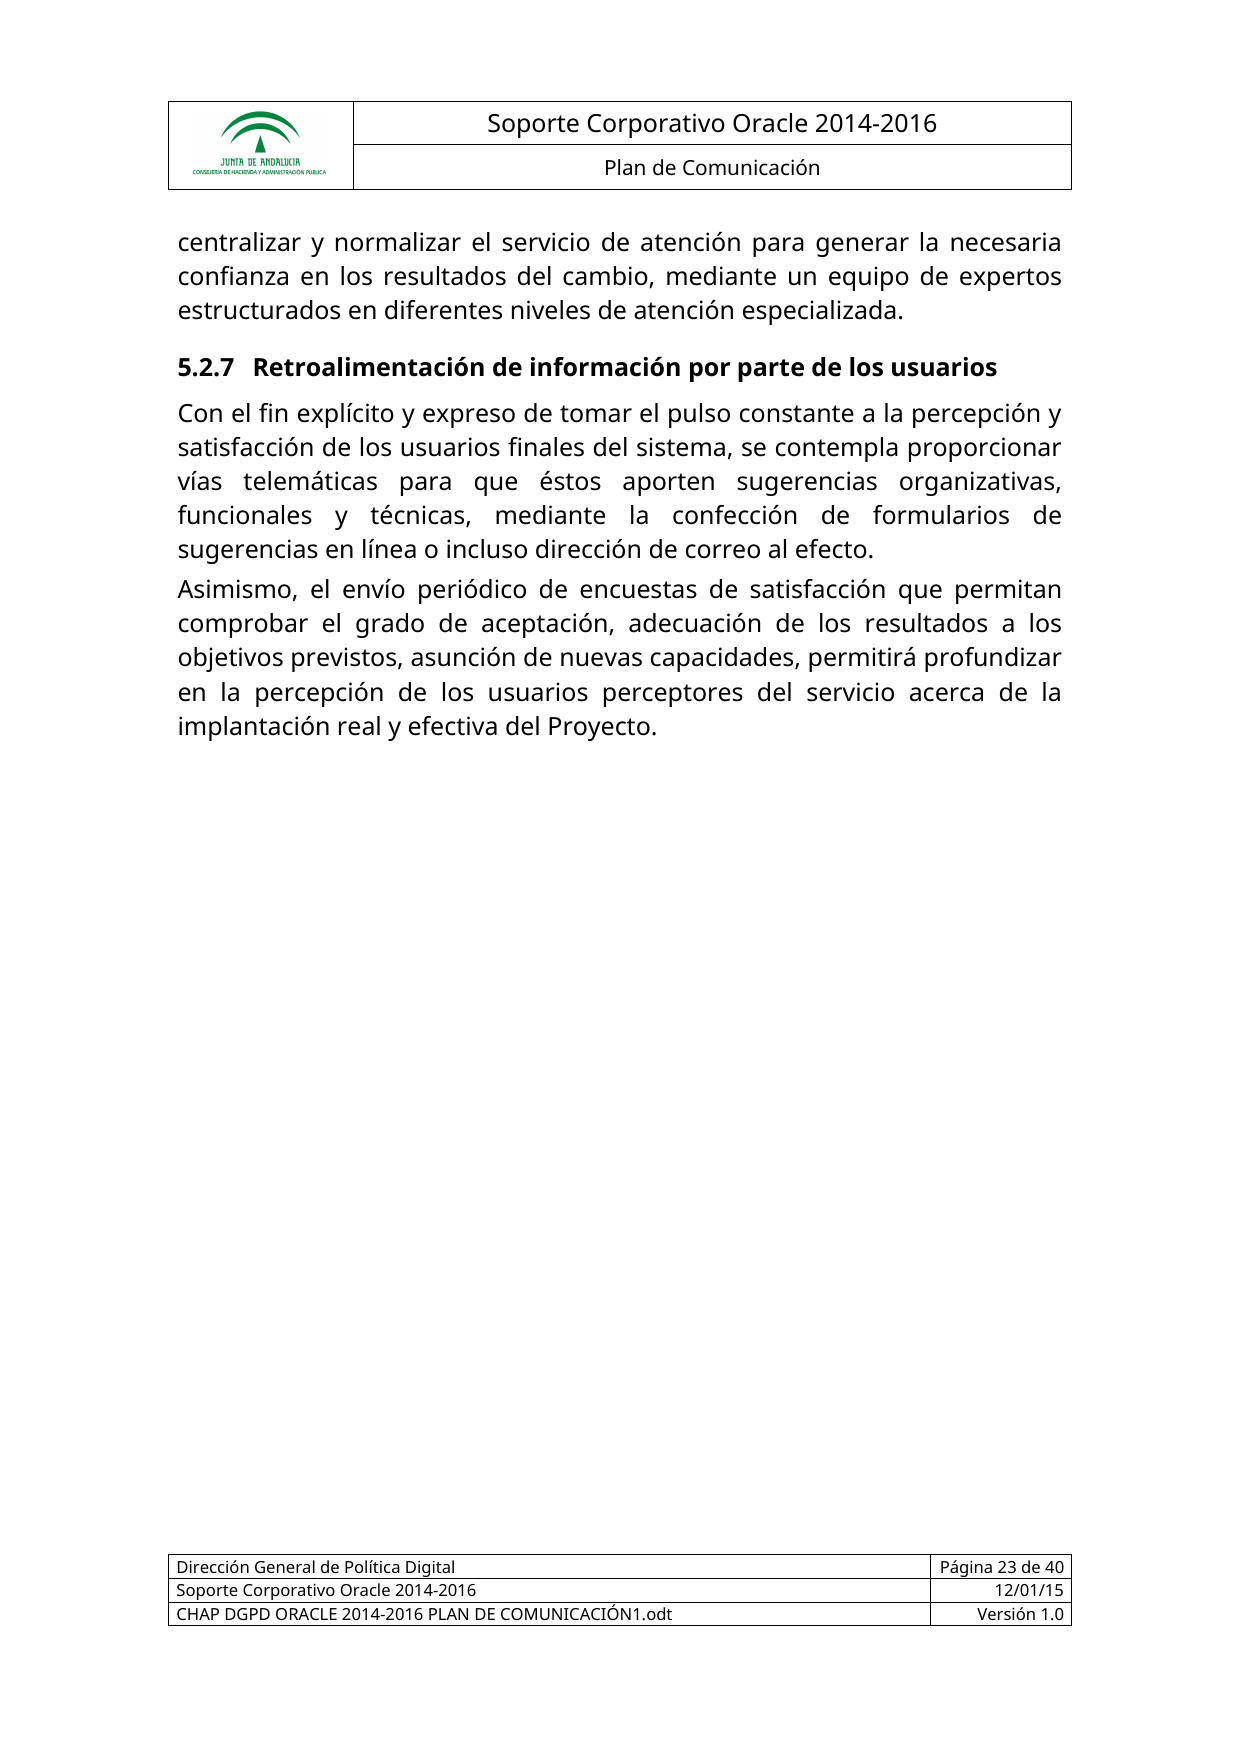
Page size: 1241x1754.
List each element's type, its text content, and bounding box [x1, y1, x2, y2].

picture [192, 110, 327, 175]
text Con el fin explícito y expreso de tomar el pulso constante a la percepción y satisfacción de los usuarios finales del sistema, se contempla proporcionar vías telemáticas para que éstos aporten sugerencias organizativas, funcionales y técnicas, mediante la confección de formularios de sugerencias en línea o incluso dirección de correo al efecto. [177, 395, 1063, 566]
text Asimismo, el envío periódico de encuestas de satisfacción que permitan comprobar el grado de aceptación, adecuación de los resultados a los objetivos previstos, asunción de nuevas capacidades, permitirá profundizar en la percepción de los usuarios perceptores del servicio acerca de la implantación real y efectiva del Proyecto. [177, 572, 1063, 742]
text centralizar y normalizar el servicio de atención para generar la necesaria confianza en los resultados del cambio, mediante un equipo de expertos estructurados en diferentes niveles de atención especializada. [177, 224, 1063, 327]
subtitle Retroalimentación de información por parte de los usuarios [177, 352, 1063, 383]
